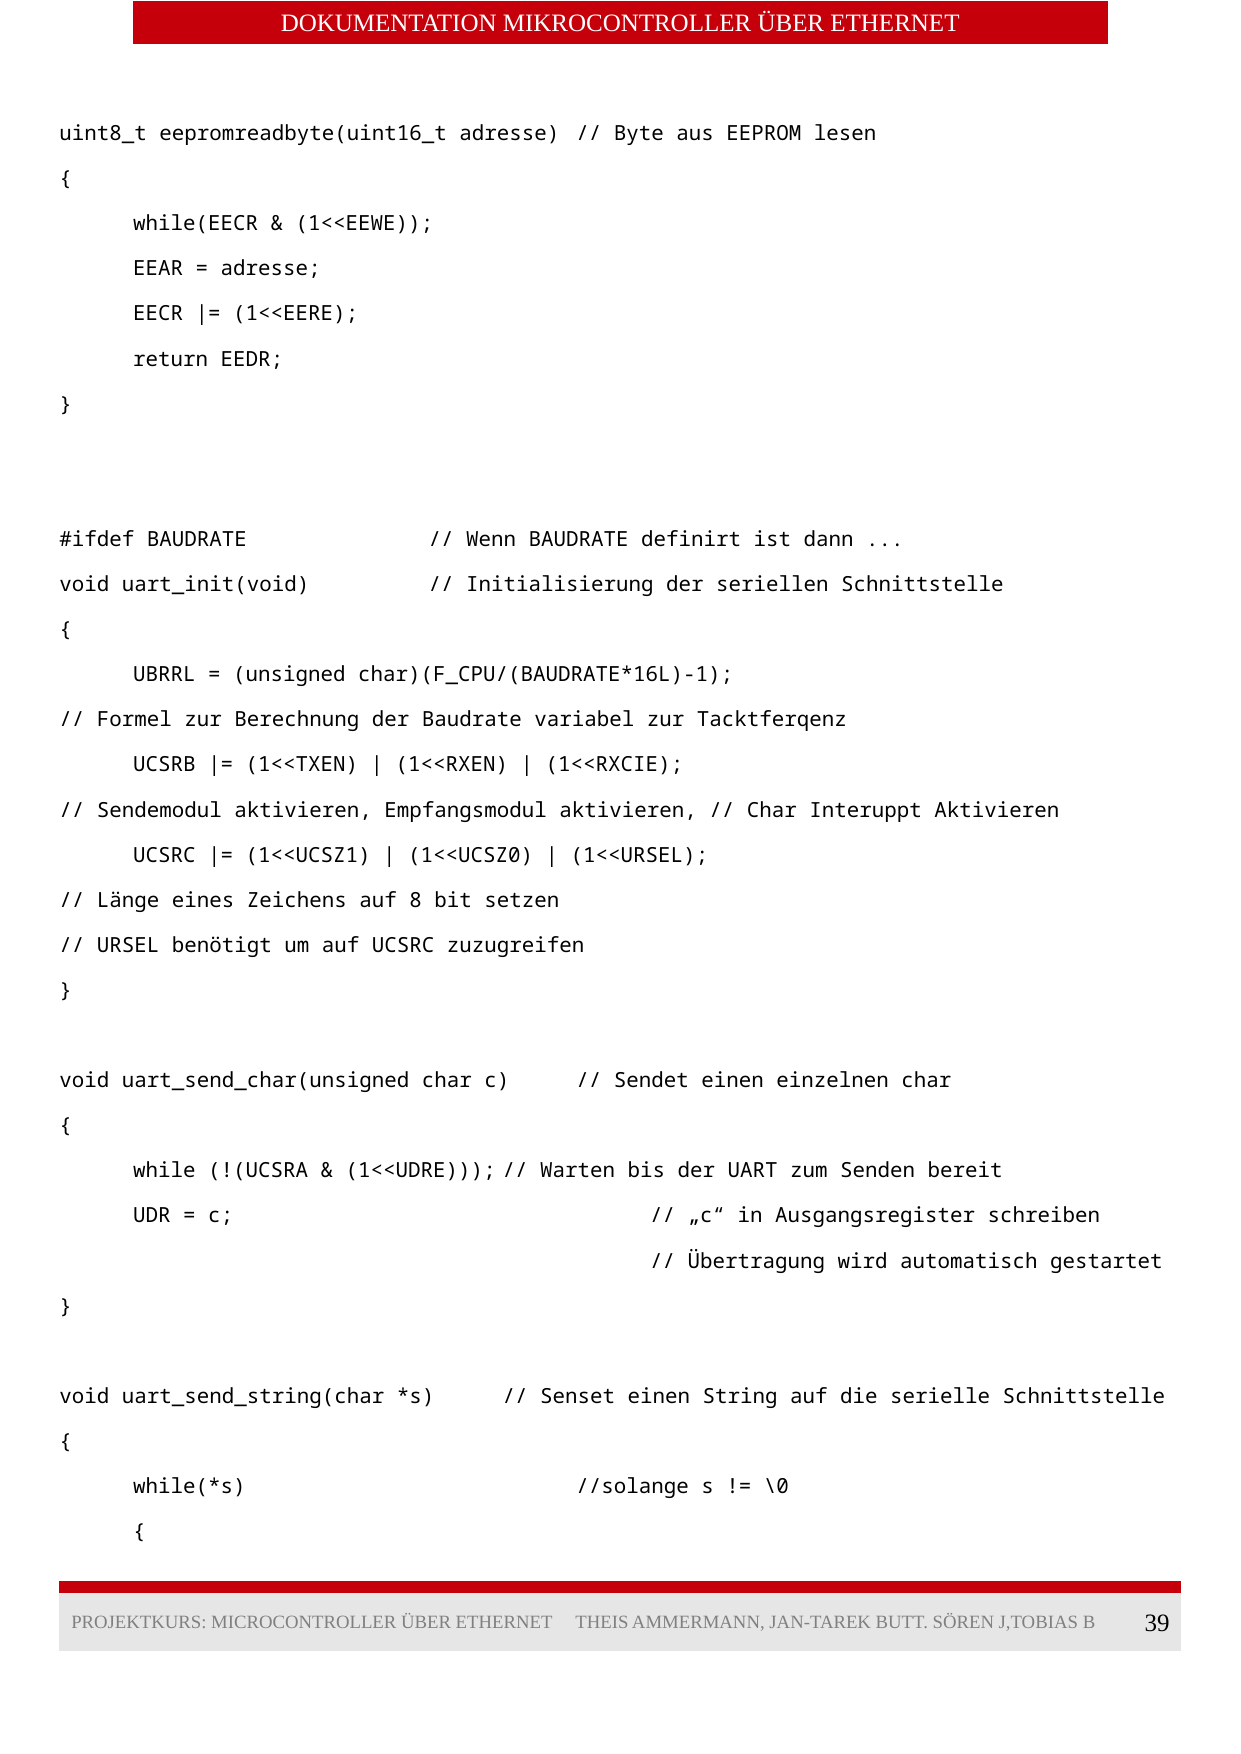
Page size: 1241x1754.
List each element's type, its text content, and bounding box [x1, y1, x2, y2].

text // Länge eines Zeichens auf 8 bit setzen [59, 885, 1181, 913]
text UDR = c; // „c“ in Ausgangsregister schreiben [59, 1201, 1181, 1229]
text // Formel zur Berechnung der Baudrate variabel zur Tacktferqenz [59, 704, 1181, 733]
text } [59, 975, 1181, 1003]
text } [59, 389, 1181, 417]
text // Übertragung wird automatisch gestartet [59, 1246, 1181, 1274]
text { [59, 614, 1181, 643]
text { [59, 163, 1181, 192]
text return EEDR; [59, 344, 1181, 372]
text EEAR = adresse; [59, 253, 1181, 282]
text // Sendemodul aktivieren, Empfangsmodul aktivieren, // Char Interuppt Aktivieren [59, 795, 1181, 823]
text // URSEL benötigt um auf UCSRC zuzugreifen [59, 930, 1181, 958]
text { [59, 1110, 1181, 1139]
text void uart_send_char(unsigned char c) // Sendet einen einzelnen char [59, 1065, 1181, 1094]
text { [59, 1426, 1181, 1454]
text #ifdef BAUDRATE // Wenn BAUDRATE definirt ist dann ... [59, 524, 1181, 552]
text while(*s) //solange s != \0 [59, 1471, 1181, 1500]
text while(EECR & (1<<EEWE)); [59, 208, 1181, 237]
text } [59, 1291, 1181, 1319]
text EECR |= (1<<EERE); [59, 298, 1181, 327]
text void uart_send_string(char *s) // Senset einen String auf die serielle Schnittstelle [59, 1381, 1181, 1409]
text UCSRC |= (1<<UCSZ1) | (1<<UCSZ0) | (1<<URSEL); [59, 840, 1181, 868]
text UBRRL = (unsigned char)(F_CPU/(BAUDRATE*16L)-1); [59, 659, 1181, 688]
text void uart_init(void) // Initialisierung der seriellen Schnittstelle [59, 569, 1181, 598]
text while (!(UCSRA & (1<<UDRE))); // Warten bis der UART zum Senden bereit [59, 1156, 1181, 1184]
text uint8_t eepromreadbyte(uint16_t adresse) // Byte aus EEPROM lesen [59, 118, 1181, 147]
text { [59, 1516, 1181, 1545]
text UCSRB |= (1<<TXEN) | (1<<RXEN) | (1<<RXCIE); [59, 749, 1181, 778]
